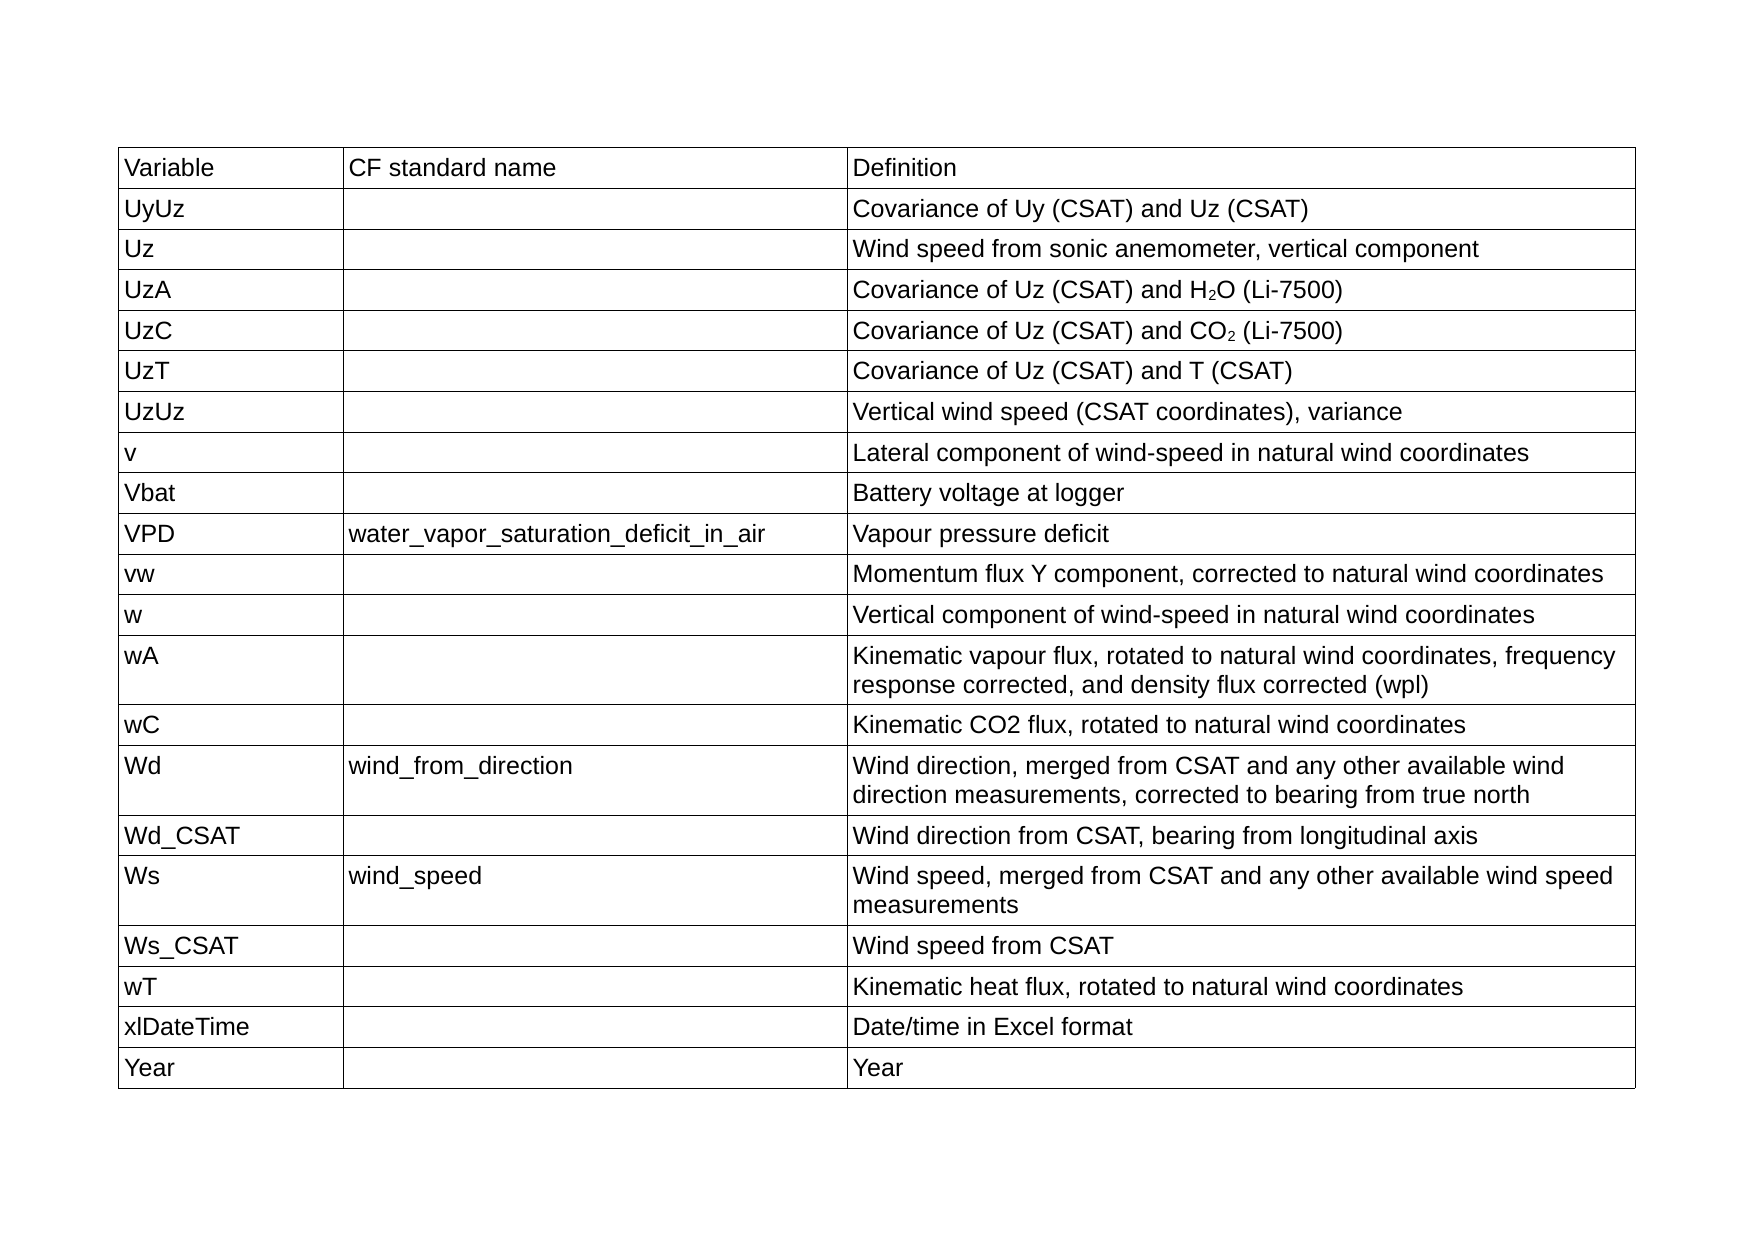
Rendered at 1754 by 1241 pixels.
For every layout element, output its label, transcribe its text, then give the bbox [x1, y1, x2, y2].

table_cell Wd_CSAT [119, 816, 343, 855]
table_cell Covariance of Uz (CSAT) and T (CSAT) [848, 351, 1635, 391]
table_cell Wind speed from CSAT [848, 926, 1635, 966]
table_cell [344, 555, 847, 594]
table_cell wT [119, 967, 343, 1006]
table_cell Wind direction from CSAT, bearing from longitudinal axis [848, 816, 1635, 855]
table_cell Covariance of Uz (CSAT) and CO2 (Li-7500) [848, 311, 1635, 350]
table_cell UzC [119, 311, 343, 350]
table_cell wA [119, 636, 343, 704]
table_cell [344, 816, 847, 855]
table_cell Vbat [119, 473, 343, 513]
table_cell Covariance of Uz (CSAT) and H2O (Li-7500) [848, 270, 1635, 310]
table_cell [344, 473, 847, 513]
table_cell Vertical wind speed (CSAT coordinates), variance [848, 392, 1635, 432]
table_cell UzUz [119, 392, 343, 432]
table_cell Ws_CSAT [119, 926, 343, 966]
table_header Definition [848, 148, 1635, 188]
table_cell [344, 433, 847, 472]
table_cell Date/time in Excel format [848, 1007, 1635, 1047]
table_cell Momentum flux Y component, corrected to natural wind coordinates [848, 555, 1635, 594]
table_cell UyUz [119, 189, 343, 228]
table_cell [344, 1007, 847, 1047]
table_cell [344, 926, 847, 966]
table_cell Wind direction, merged from CSAT and any other available wind direction measurements, corrected to bearing from true north [848, 746, 1635, 815]
table_cell UzT [119, 351, 343, 391]
table_cell UzA [119, 270, 343, 310]
table_cell Uz [119, 230, 343, 269]
table_cell v [119, 433, 343, 472]
table_cell wind_speed [344, 856, 847, 925]
table_cell Covariance of Uy (CSAT) and Uz (CSAT) [848, 189, 1635, 228]
table_cell Battery voltage at logger [848, 473, 1635, 513]
table_cell Ws [119, 856, 343, 925]
table_cell wC [119, 705, 343, 745]
table_cell w [119, 595, 343, 635]
table_cell Kinematic vapour flux, rotated to natural wind coordinates, frequency response corrected, and density flux corrected (wpl) [848, 636, 1635, 704]
table_cell [344, 636, 847, 704]
table_cell [344, 705, 847, 745]
table_cell vw [119, 555, 343, 594]
table_cell water_vapor_saturation_deficit_in_air [344, 514, 847, 553]
table_cell [344, 270, 847, 310]
table_cell Kinematic CO2 flux, rotated to natural wind coordinates [848, 705, 1635, 745]
table_cell [344, 1048, 847, 1087]
table_cell VPD [119, 514, 343, 553]
table_cell [344, 351, 847, 391]
table_cell xlDateTime [119, 1007, 343, 1047]
table_header Variable [119, 148, 343, 188]
table_cell Wind speed from sonic anemometer, vertical component [848, 230, 1635, 269]
table_cell Lateral component of wind-speed in natural wind coordinates [848, 433, 1635, 472]
table_cell [344, 967, 847, 1006]
table_cell Year [848, 1048, 1635, 1087]
table_cell [344, 595, 847, 635]
table_cell Wind speed, merged from CSAT and any other available wind speed measurements [848, 856, 1635, 925]
table_cell Wd [119, 746, 343, 815]
table_cell [344, 392, 847, 432]
table_header CF standard name [344, 148, 847, 188]
table_cell [344, 230, 847, 269]
table_cell Year [119, 1048, 343, 1087]
table_cell Vapour pressure deficit [848, 514, 1635, 553]
table_cell [344, 311, 847, 350]
table_cell Vertical component of wind-speed in natural wind coordinates [848, 595, 1635, 635]
table_cell Kinematic heat flux, rotated to natural wind coordinates [848, 967, 1635, 1006]
table_cell wind_from_direction [344, 746, 847, 815]
table_cell [344, 189, 847, 228]
